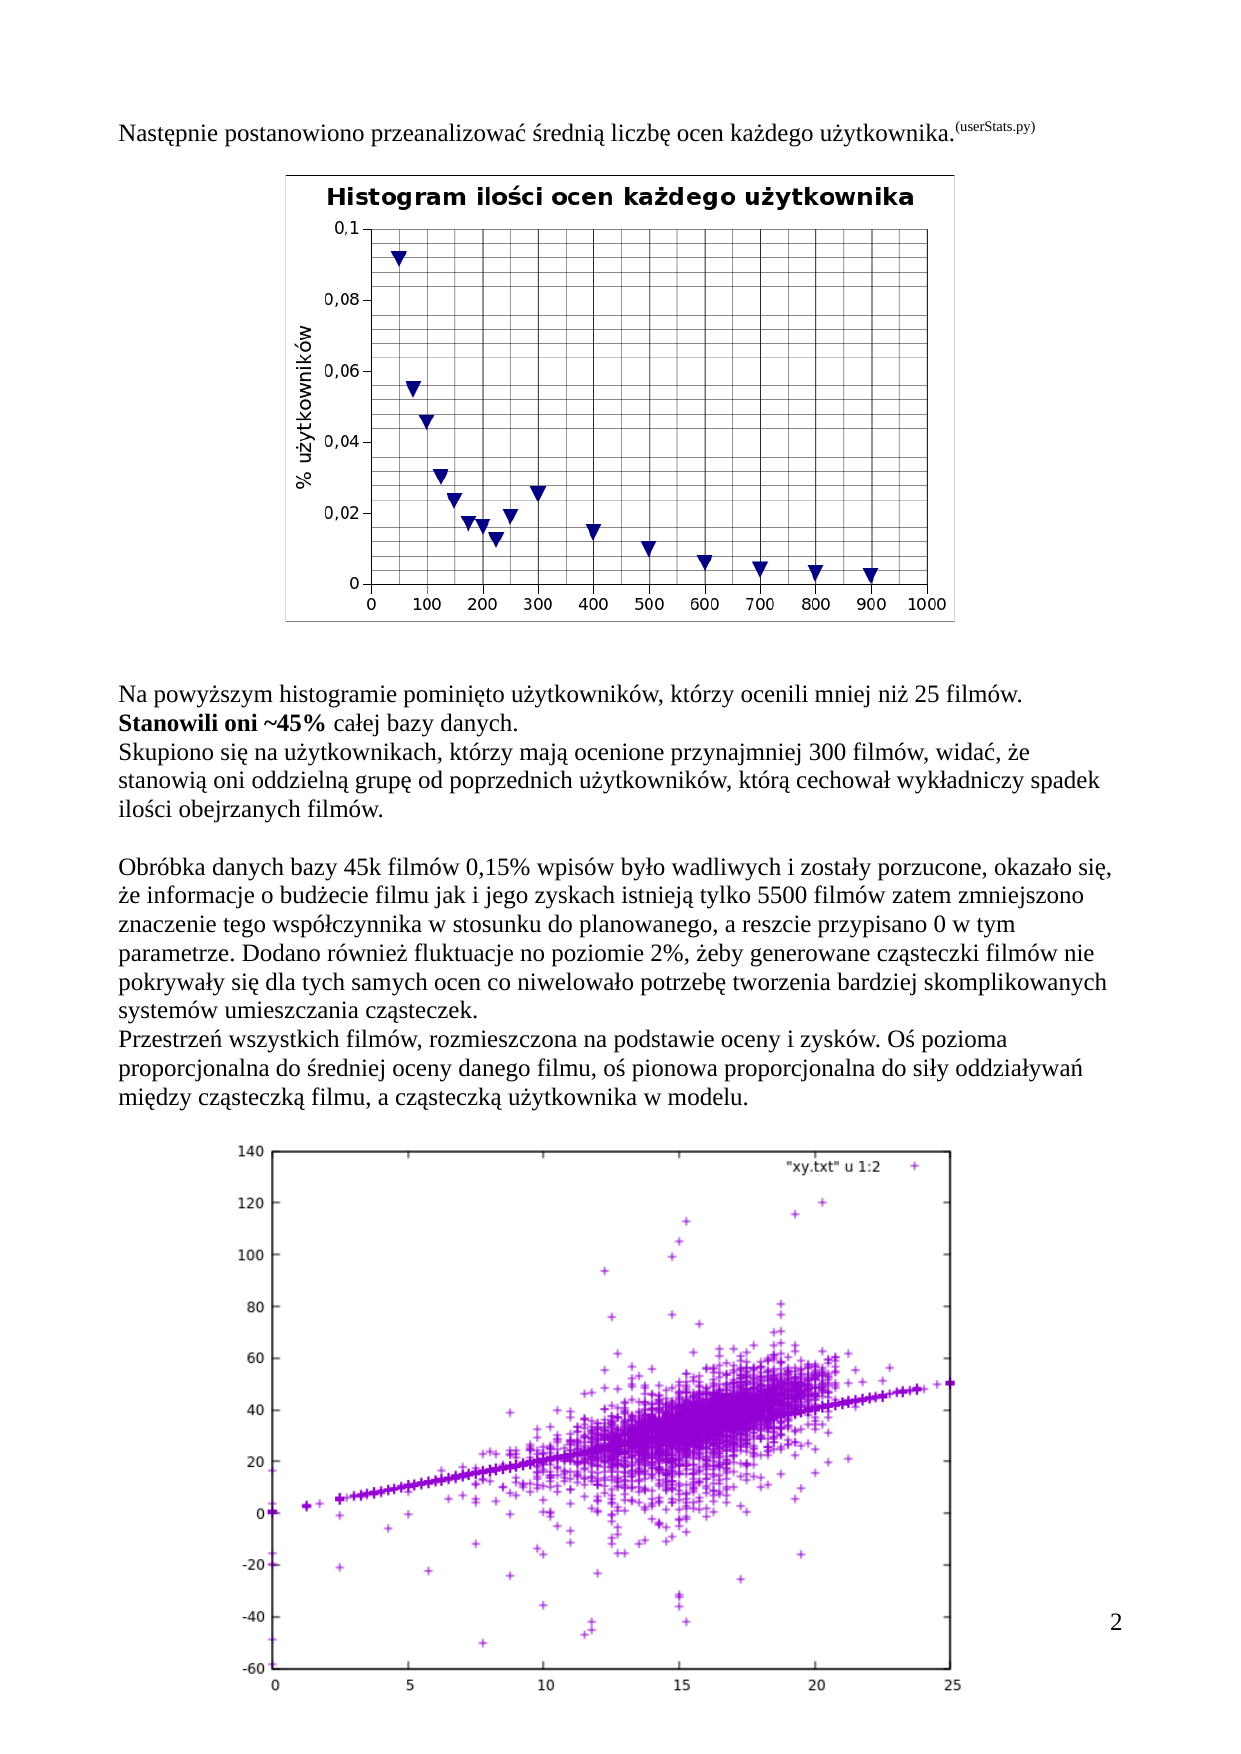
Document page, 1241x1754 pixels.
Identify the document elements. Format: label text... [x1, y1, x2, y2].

text Przestrzeń wszystkich filmów, rozmieszczona na podstawie oceny i zysków. Oś pozioma proporcjonalna do średniej oceny danego filmu, oś pionowa proporcjonalna do siły oddziaływań między cząsteczką filmu, a cząsteczką użytkownika w modelu. [118, 1024, 1122, 1110]
text Stanowili oni ~45% całej bazy danych. [118, 708, 1122, 737]
text Na powyższym histogramie pominięto użytkowników, którzy ocenili mniej niż 25 filmów. [118, 679, 1122, 708]
text Obróbka danych bazy 45k filmów 0,15% wpisów było wadliwych i zostały porzucone, okazało się, że informacje o budżecie filmu jak i jego zyskach istnieją tylko 5500 filmów zatem zmniejszono znaczenie tego współczynnika w stosunku do planowanego, a reszcie przypisano 0 w tym parametrze. Dodano również fluktuacje no poziomie 2%, żeby generowane cząsteczki filmów nie pokrywały się dla tych samych ocen co niwelowało potrzebę tworzenia bardziej skomplikowanych systemów umieszczania cząsteczek. [118, 852, 1122, 1024]
picture [218, 1134, 975, 1701]
text Następnie postanowiono przeanalizować średnią liczbę ocen każdego użytkownika.(userStats.py) [118, 118, 1122, 147]
picture [285, 175, 955, 622]
text Skupiono się na użytkownikach, którzy mają ocenione przynajmniej 300 filmów, widać, że stanowią oni oddzielną grupę od poprzednich użytkowników, którą cechował wykładniczy spadek ilości obejrzanych filmów. [118, 737, 1122, 823]
